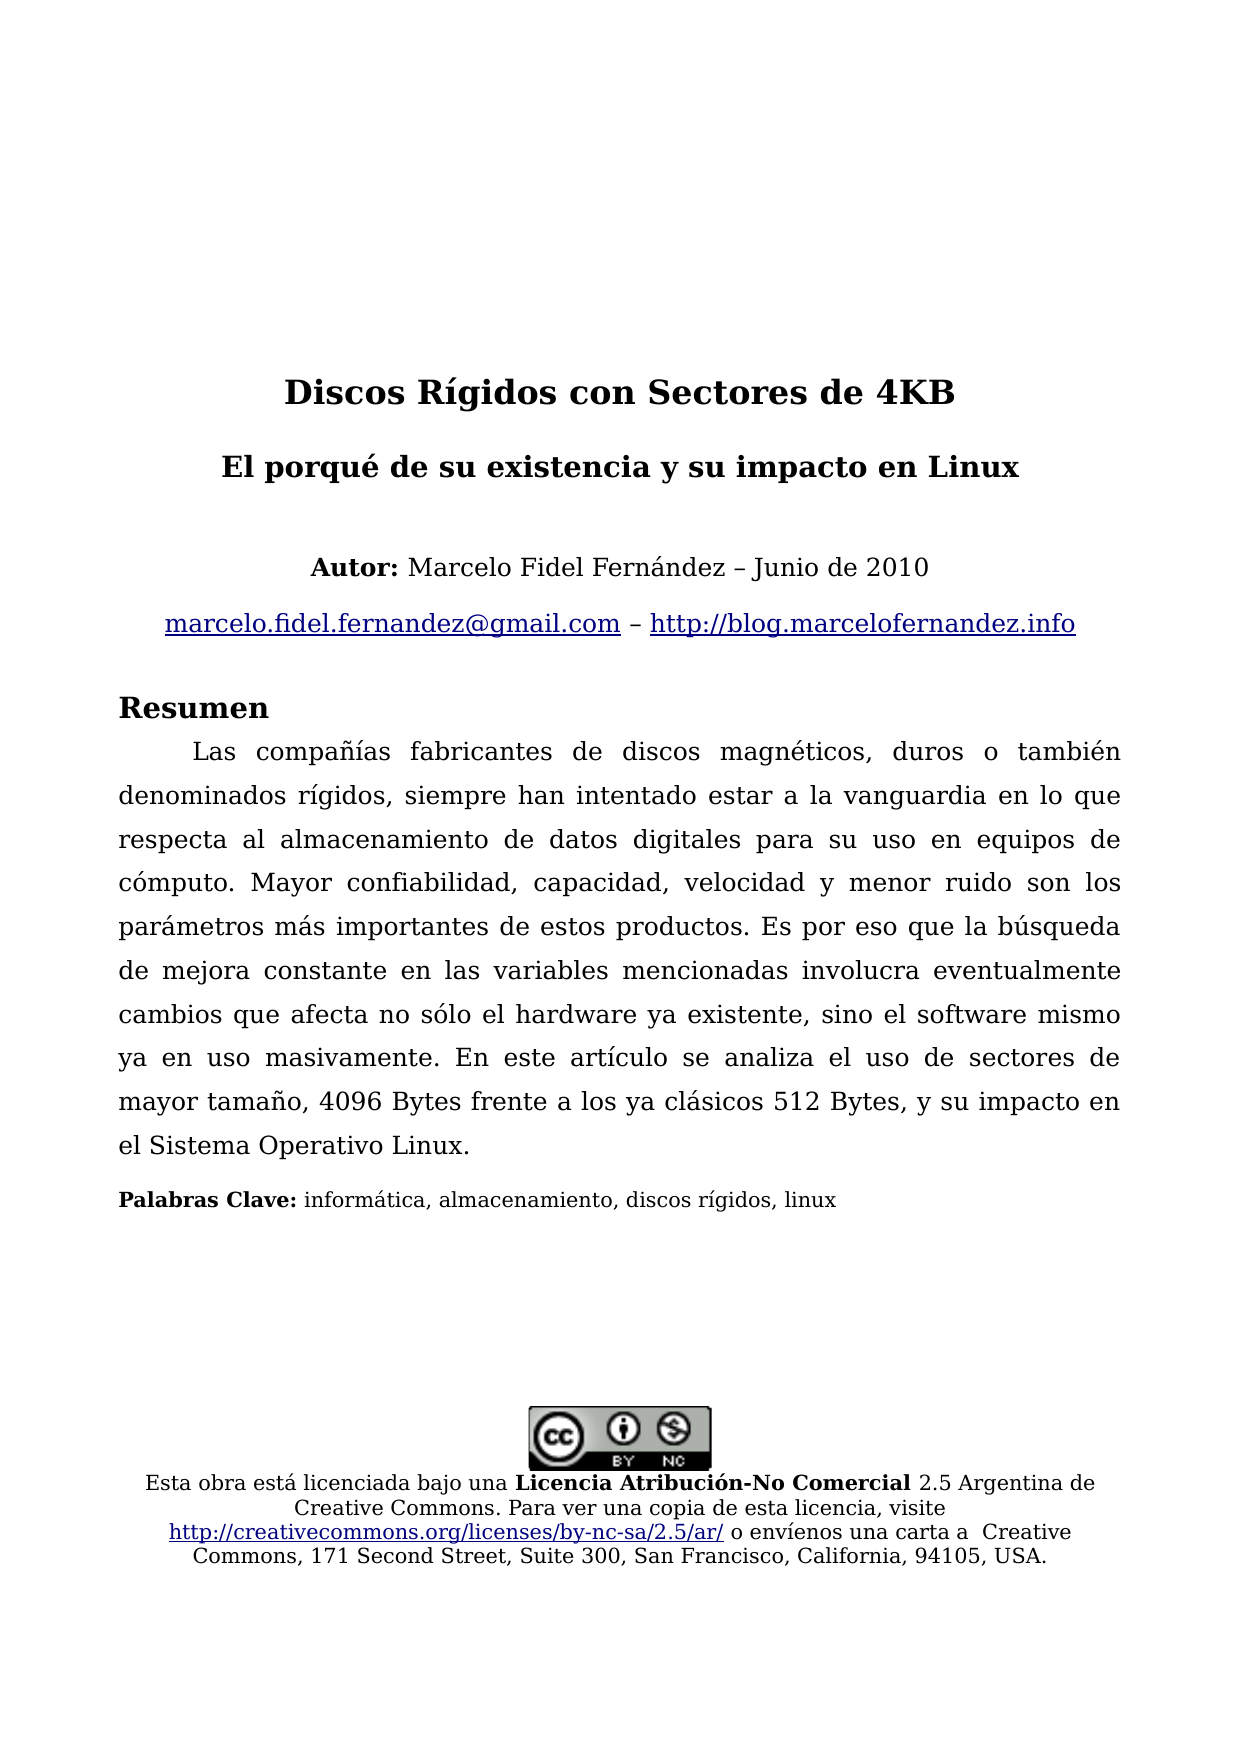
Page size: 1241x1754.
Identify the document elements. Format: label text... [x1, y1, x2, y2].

subtitle Discos Rígidos con Sectores de 4KB [118, 373, 1122, 412]
subtitle Resumen [118, 691, 1122, 725]
text Autor: Marcelo Fidel Fernández – Junio de 2010 [118, 553, 1122, 582]
text Esta obra está licenciada bajo una Licencia Atribución-No Comercial 2.5 Argentina de Creative Commons. Para ver una copia de esta licencia, visite http://creativecommons.org/licenses/by-nc-sa/2.5/ar/ o envíenos una carta a Creative Commons, 171 Second Street, Suite 300, San Francisco, California, 94105, USA. [118, 1471, 1122, 1568]
text marcelo.fidel.fernandez@gmail.com – http://blog.marcelofernandez.info [118, 609, 1122, 638]
picture [528, 1406, 712, 1471]
text Palabras Clave: informática, almacenamiento, discos rígidos, linux [118, 1187, 1122, 1212]
text Las compañías fabricantes de discos magnéticos, duros o también denominados rígidos, siempre han intentado estar a la vanguardia en lo que respecta al almacenamiento de datos digitales para su uso en equipos de cómputo. Mayor confiabilidad, capacidad, velocidad y menor ruido son los parámetros más importantes de estos productos. Es por eso que la búsqueda de mejora constante en las variables mencionadas involucra eventualmente cambios que afecta no sólo el hardware ya existente, sino el software mismo ya en uso masivamente. En este artículo se analiza el uso de sectores de mayor tamaño, 4096 Bytes frente a los ya clásicos 512 Bytes, y su impacto en el Sistema Operativo Linux. [118, 737, 1122, 1160]
subtitle El porqué de su existencia y su impacto en Linux [118, 450, 1122, 484]
